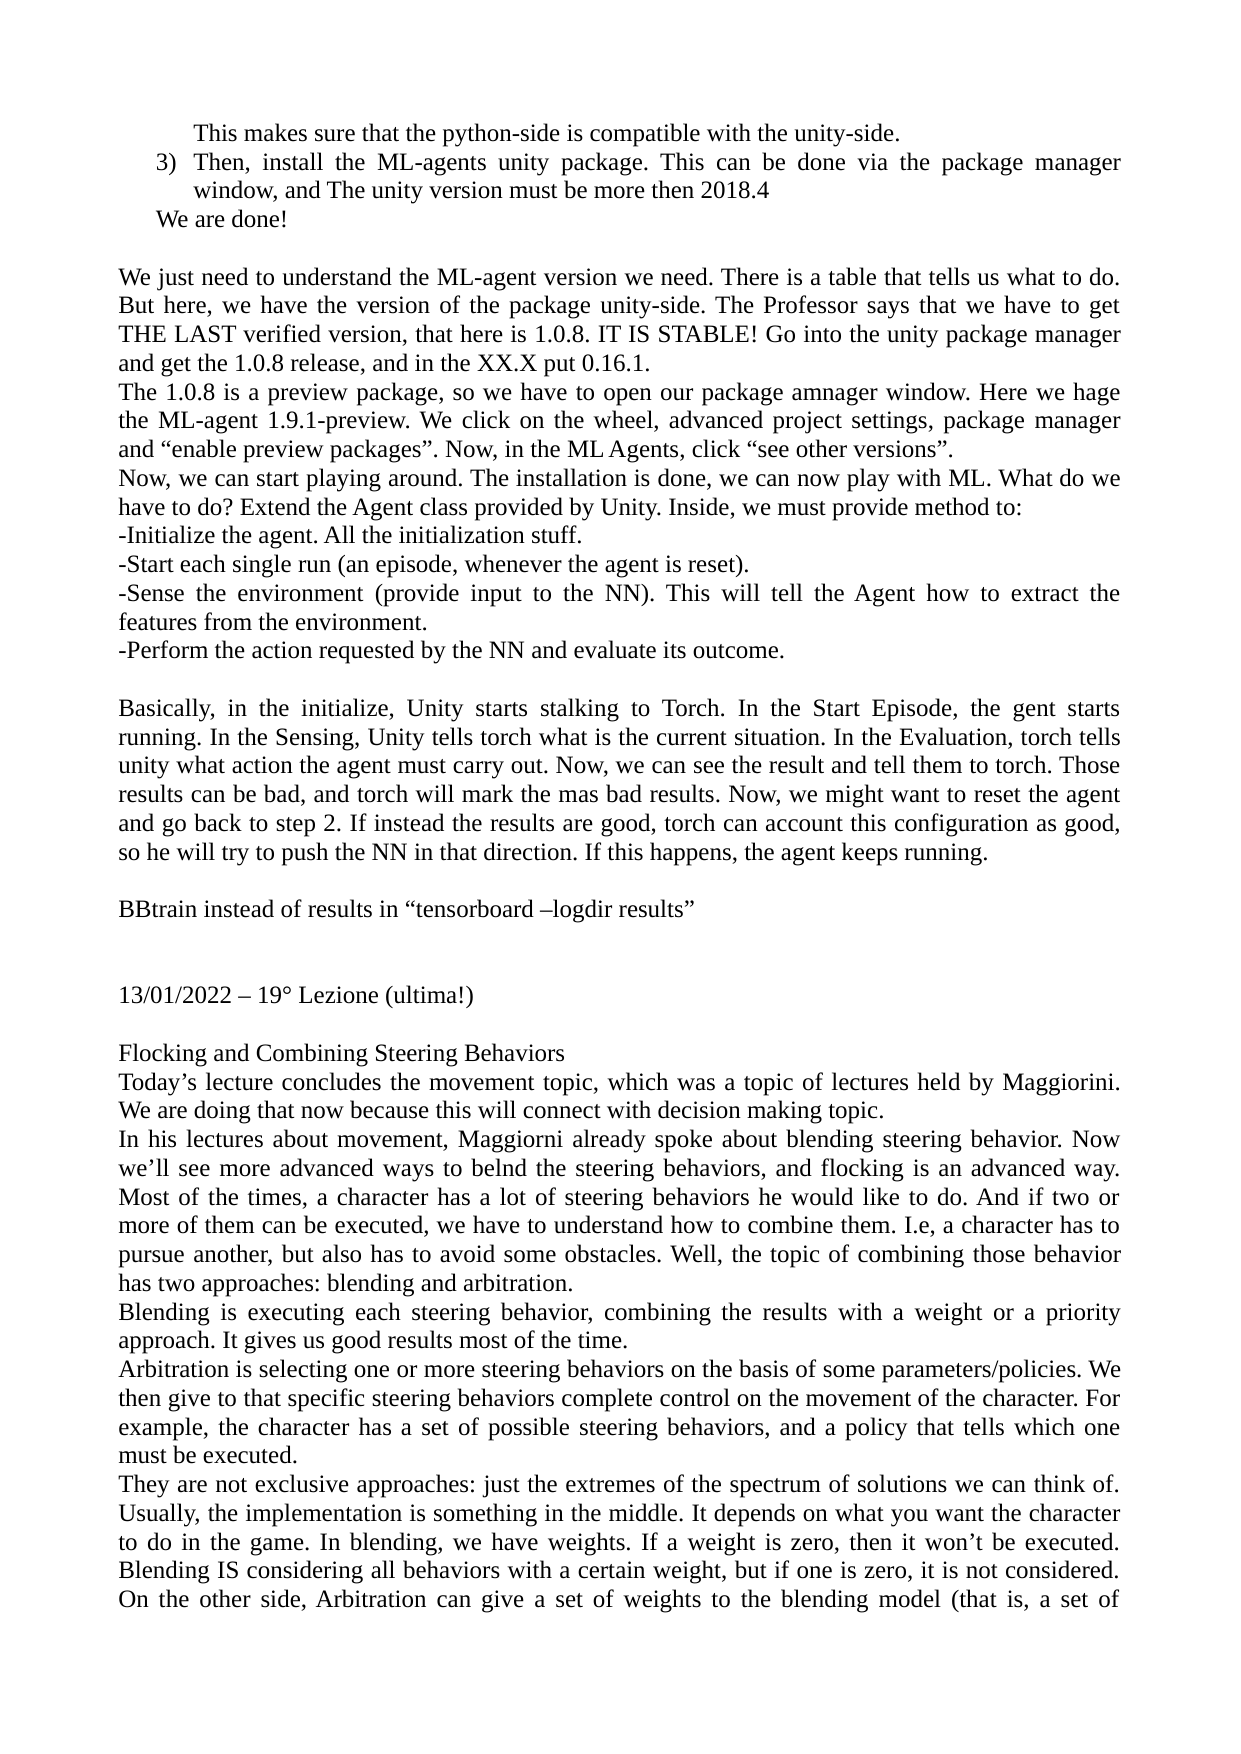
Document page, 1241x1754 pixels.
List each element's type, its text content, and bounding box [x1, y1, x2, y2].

text Blending is executing each steering behavior, combining the results with a weight or a priority approach. It gives us good results most of the time. [118, 1297, 1122, 1354]
text We just need to understand the ML-agent version we need. There is a table that tells us what to do. But here, we have the version of the package unity-side. The Professor says that we have to get THE LAST verified version, that here is 1.0.8. IT IS STABLE! Go into the unity package manager and get the 1.0.8 release, and in the XX.X put 0.16.1. [118, 262, 1122, 377]
text We are done! [156, 204, 1122, 233]
text 13/01/2022 – 19° Lezione (ultima!) [118, 981, 1122, 1009]
text Arbitration is selecting one or more steering behaviors on the basis of some parameters/policies. We then give to that specific steering behaviors complete control on the movement of the character. For example, the character has a set of possible steering behaviors, and a policy that tells which one must be executed. [118, 1354, 1122, 1469]
list Then, install the ML-agents unity package. This can be done via the package manager window, and The unity version must be more then 2018.4 [156, 147, 1122, 204]
text Flocking and Combining Steering Behaviors [118, 1038, 1122, 1067]
text -Sense the environment (provide input to the NN). This will tell the Agent how to extract the features from the environment. [118, 578, 1122, 636]
text -Initialize the agent. All the initialization stuff. [118, 521, 1122, 549]
text Now, we can start playing around. The installation is done, we can now play with ML. What do we have to do? Extend the Agent class provided by Unity. Inside, we must provide method to: [118, 463, 1122, 521]
text Basically, in the initialize, Unity starts stalking to Torch. In the Start Episode, the gent starts running. In the Sensing, Unity tells torch what is the current situation. In the Evaluation, torch tells unity what action the agent must carry out. Now, we can see the result and tell them to torch. Those results can be bad, and torch will mark the mas bad results. Now, we might want to reset the agent and go back to step 2. If instead the results are good, torch can account this configuration as good, so he will try to push the NN in that direction. If this happens, the agent keeps running. [118, 693, 1122, 866]
text BBtrain instead of results in “tensorboard –logdir results” [118, 894, 1122, 923]
text The 1.0.8 is a preview package, so we have to open our package amnager window. Here we hage the ML-agent 1.9.1-preview. We click on the wheel, advanced project settings, package manager and “enable preview packages”. Now, in the ML Agents, click “see other versions”. [118, 377, 1122, 463]
text They are not exclusive approaches: just the extremes of the spectrum of solutions we can think of. Usually, the implementation is something in the middle. It depends on what you want the character to do in the game. In blending, we have weights. If a weight is zero, then it won’t be executed. Blending IS considering all behaviors with a certain weight, but if one is zero, it is not considered. On the other side, Arbitration can give a set of weights to the blending model (that is, a set of [118, 1469, 1122, 1613]
text Today’s lecture concludes the movement topic, which was a topic of lectures held by Maggiorini. We are doing that now because this will connect with decision making topic. [118, 1067, 1122, 1124]
list This makes sure that the python-side is compatible with the unity-side. [156, 118, 1122, 147]
text -Perform the action requested by the NN and evaluate its outcome. [118, 636, 1122, 664]
text -Start each single run (an episode, whenever the agent is reset). [118, 549, 1122, 578]
text In his lectures about movement, Maggiorni already spoke about blending steering behavior. Now we’ll see more advanced ways to belnd the steering behaviors, and flocking is an advanced way. Most of the times, a character has a lot of steering behaviors he would like to do. And if two or more of them can be executed, we have to understand how to combine them. I.e, a character has to pursue another, but also has to avoid some obstacles. Well, the topic of combining those behavior has two approaches: blending and arbitration. [118, 1124, 1122, 1297]
